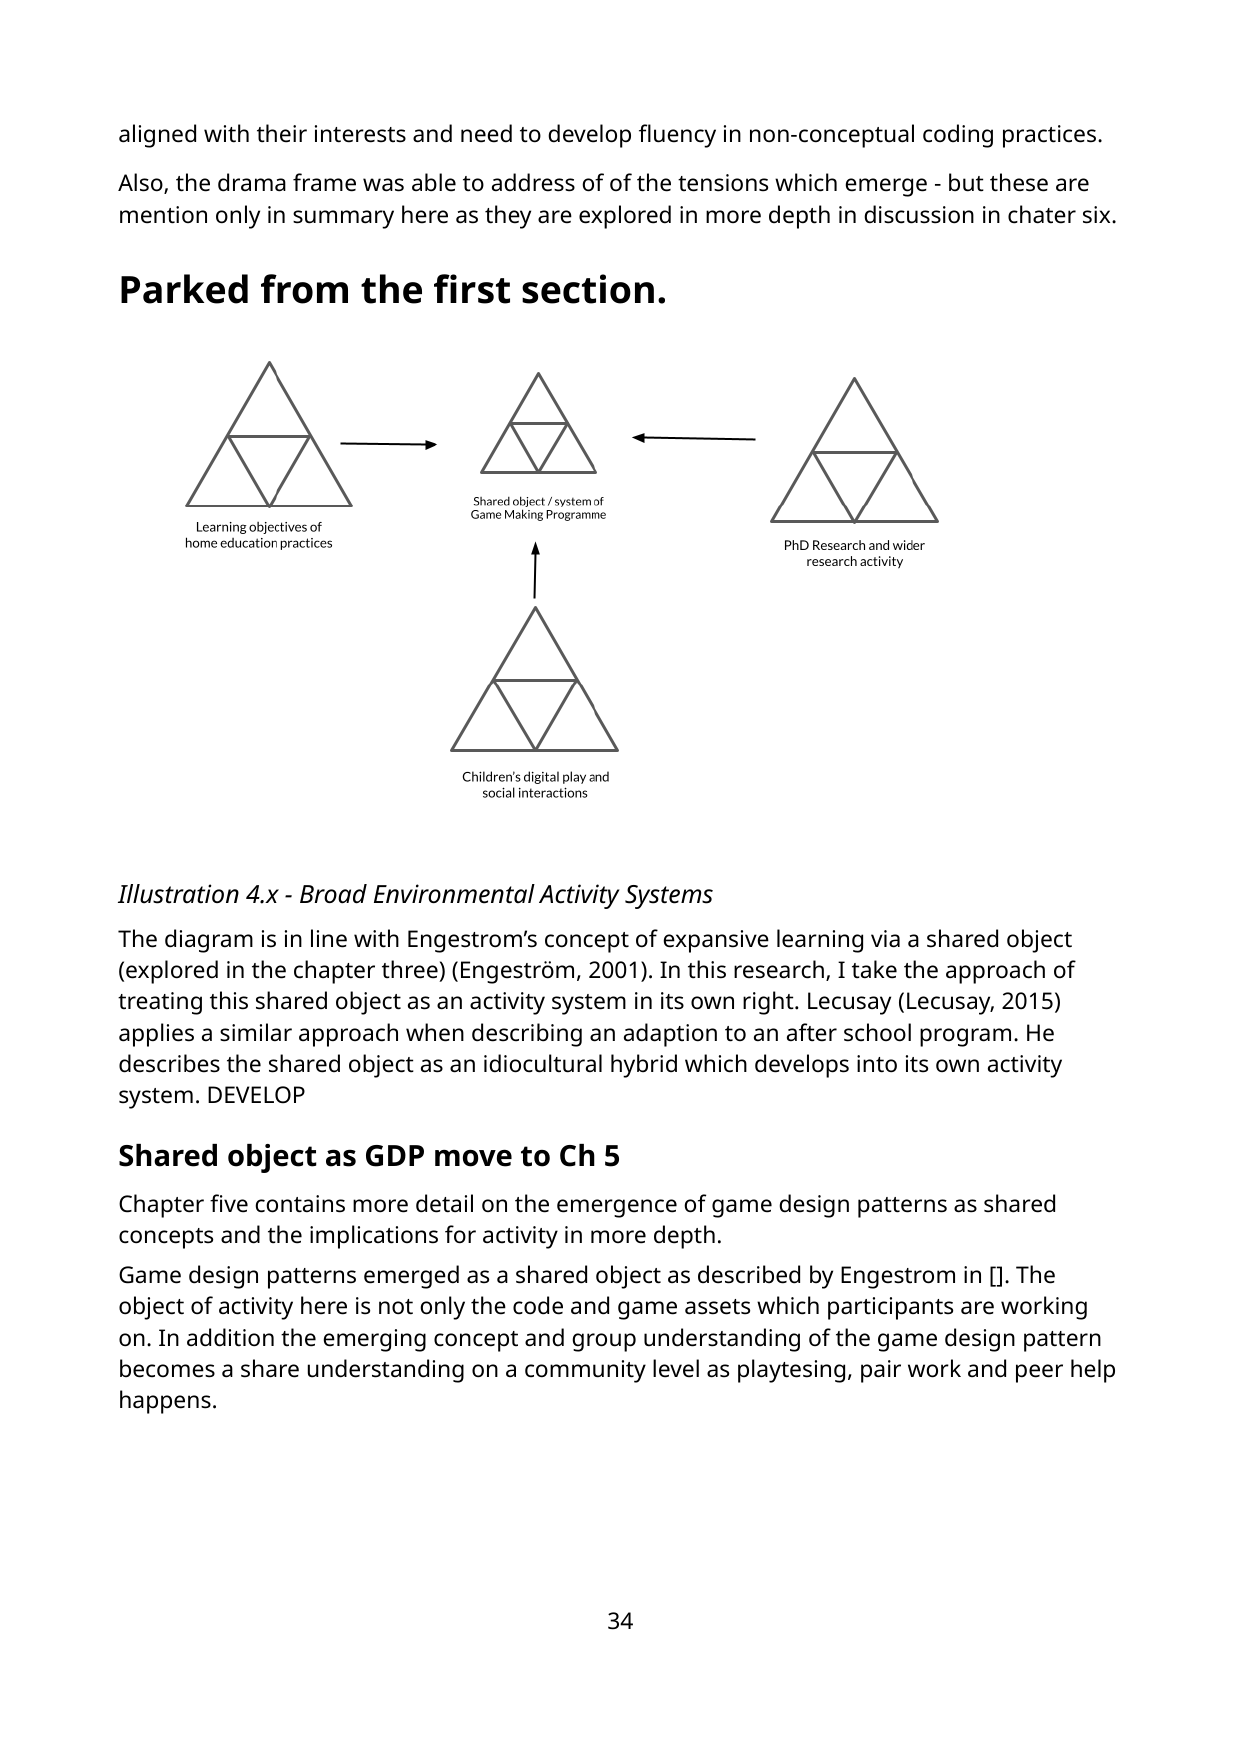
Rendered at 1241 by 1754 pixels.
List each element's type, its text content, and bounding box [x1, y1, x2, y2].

text Chapter five contains more detail on the emergence of game design patterns as shared concepts and the implications for activity in more depth. [118, 1187, 1122, 1250]
subtitle Shared object as GDP move to Ch 5 [118, 1135, 1122, 1175]
picture [118, 327, 1072, 864]
text aligned with their interests and need to develop fluency in non-conceptual coding practices. [118, 118, 1122, 149]
text Also, the drama frame was able to address of of the tensions which emerge - but these are mention only in summary here as they are explored in more depth in discussion in chater six. [118, 167, 1122, 230]
text Illustration 4.x - Broad Environmental Activity Systems [118, 876, 1122, 910]
subtitle Parked from the first section. [118, 264, 1122, 315]
text Game design patterns emerged as a shared object as described by Engestrom in []. The object of activity here is not only the code and game assets which participants are working on. In addition the emerging concept and group understanding of the game design pattern becomes a share understanding on a community level as playtesing, pair work and peer help happens. [118, 1259, 1122, 1415]
text The diagram is in line with Engestrom’s concept of expansive learning via a shared object (explored in the chapter three) (Engeström, 2001). In this research, I take the approach of treating this shared object as an activity system in its own right. Lecusay (Lecusay, 2015) applies a similar approach when describing an adaption to an after school program. He describes the shared object as an idiocultural hybrid which develops into its own activity system. DEVELOP [118, 923, 1122, 1110]
